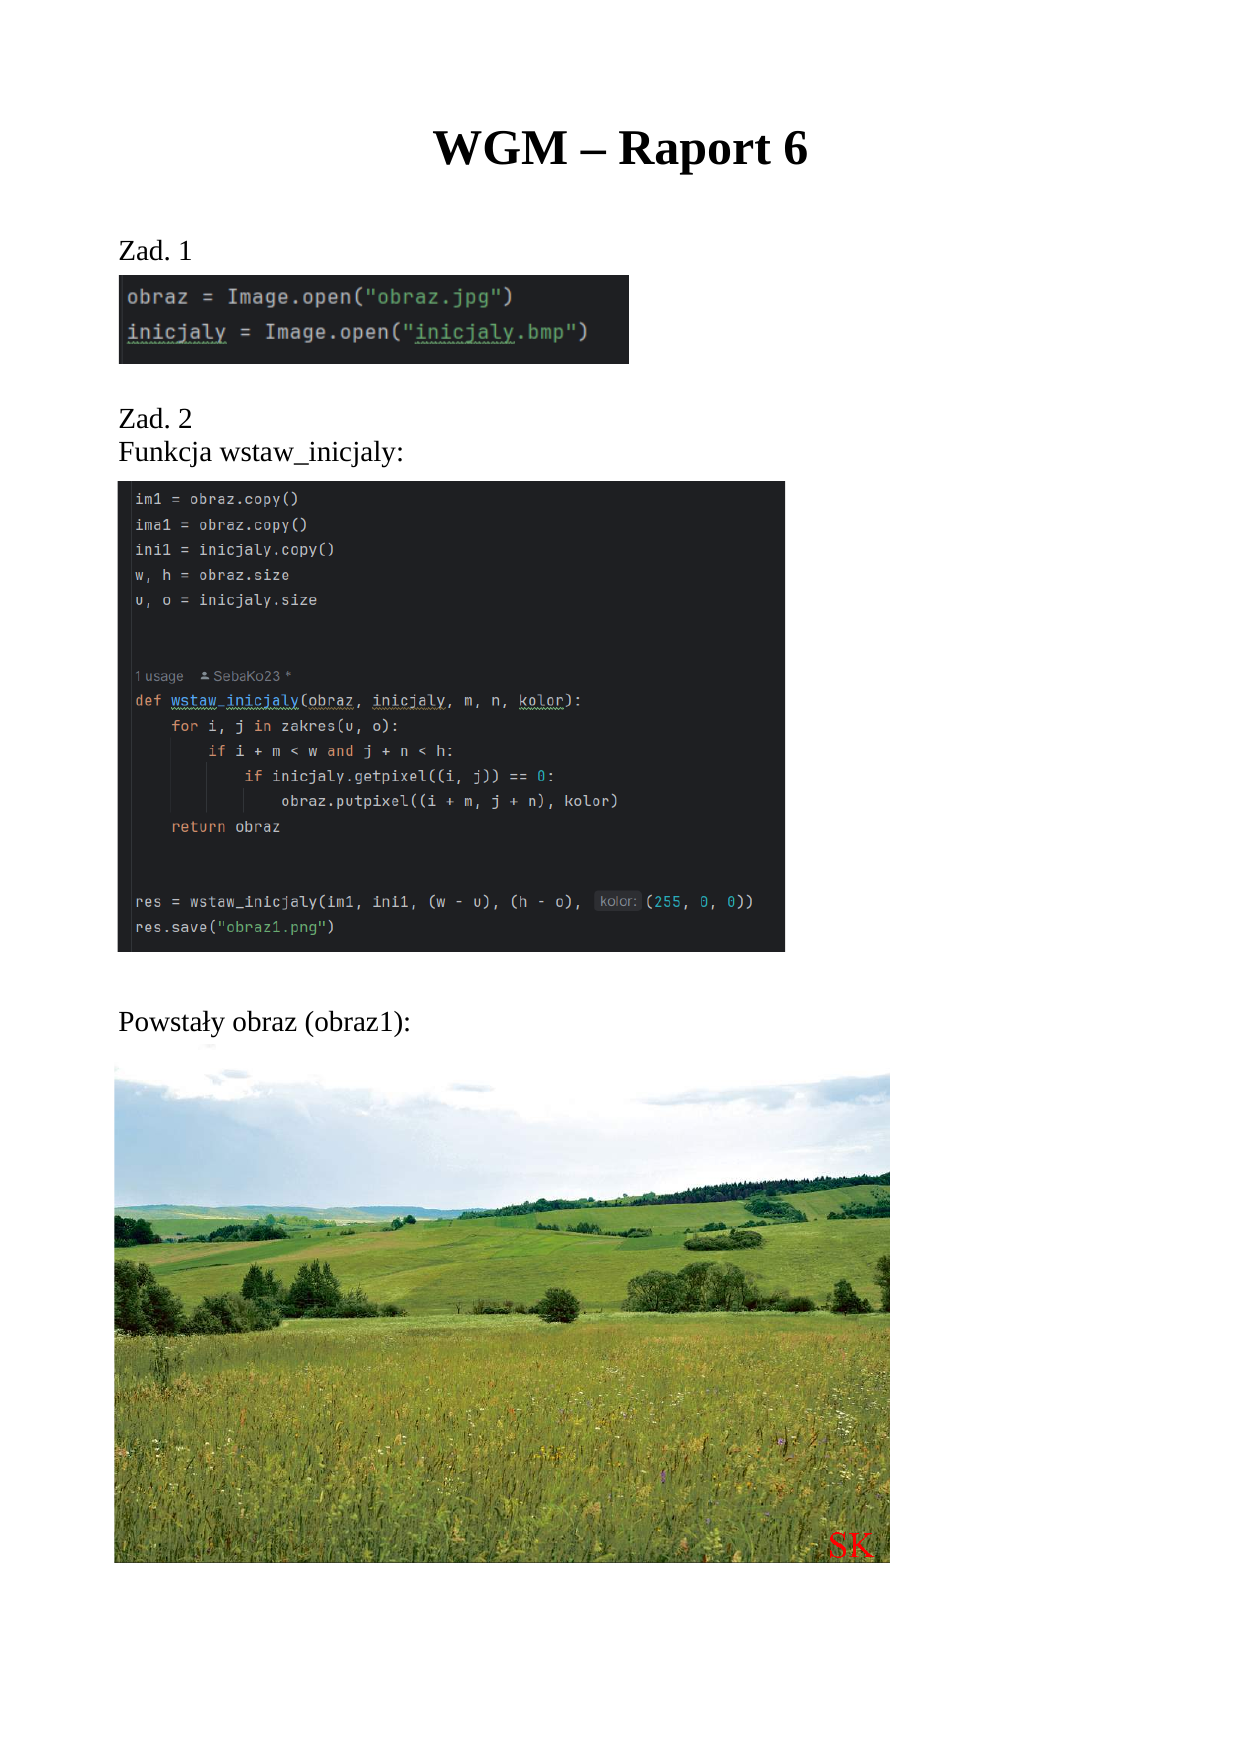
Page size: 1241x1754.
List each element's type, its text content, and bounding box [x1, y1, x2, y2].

text Zad. 2 [118, 401, 1122, 434]
text Zad. 1 [118, 233, 1122, 300]
picture [114, 1044, 890, 1563]
picture [118, 275, 629, 364]
text Powstały obraz (obraz1): [118, 1004, 1122, 1038]
text Funkcja wstaw_inicjaly: [118, 434, 1122, 501]
text WGM – Raport 6 [118, 118, 1122, 176]
picture [117, 481, 786, 952]
